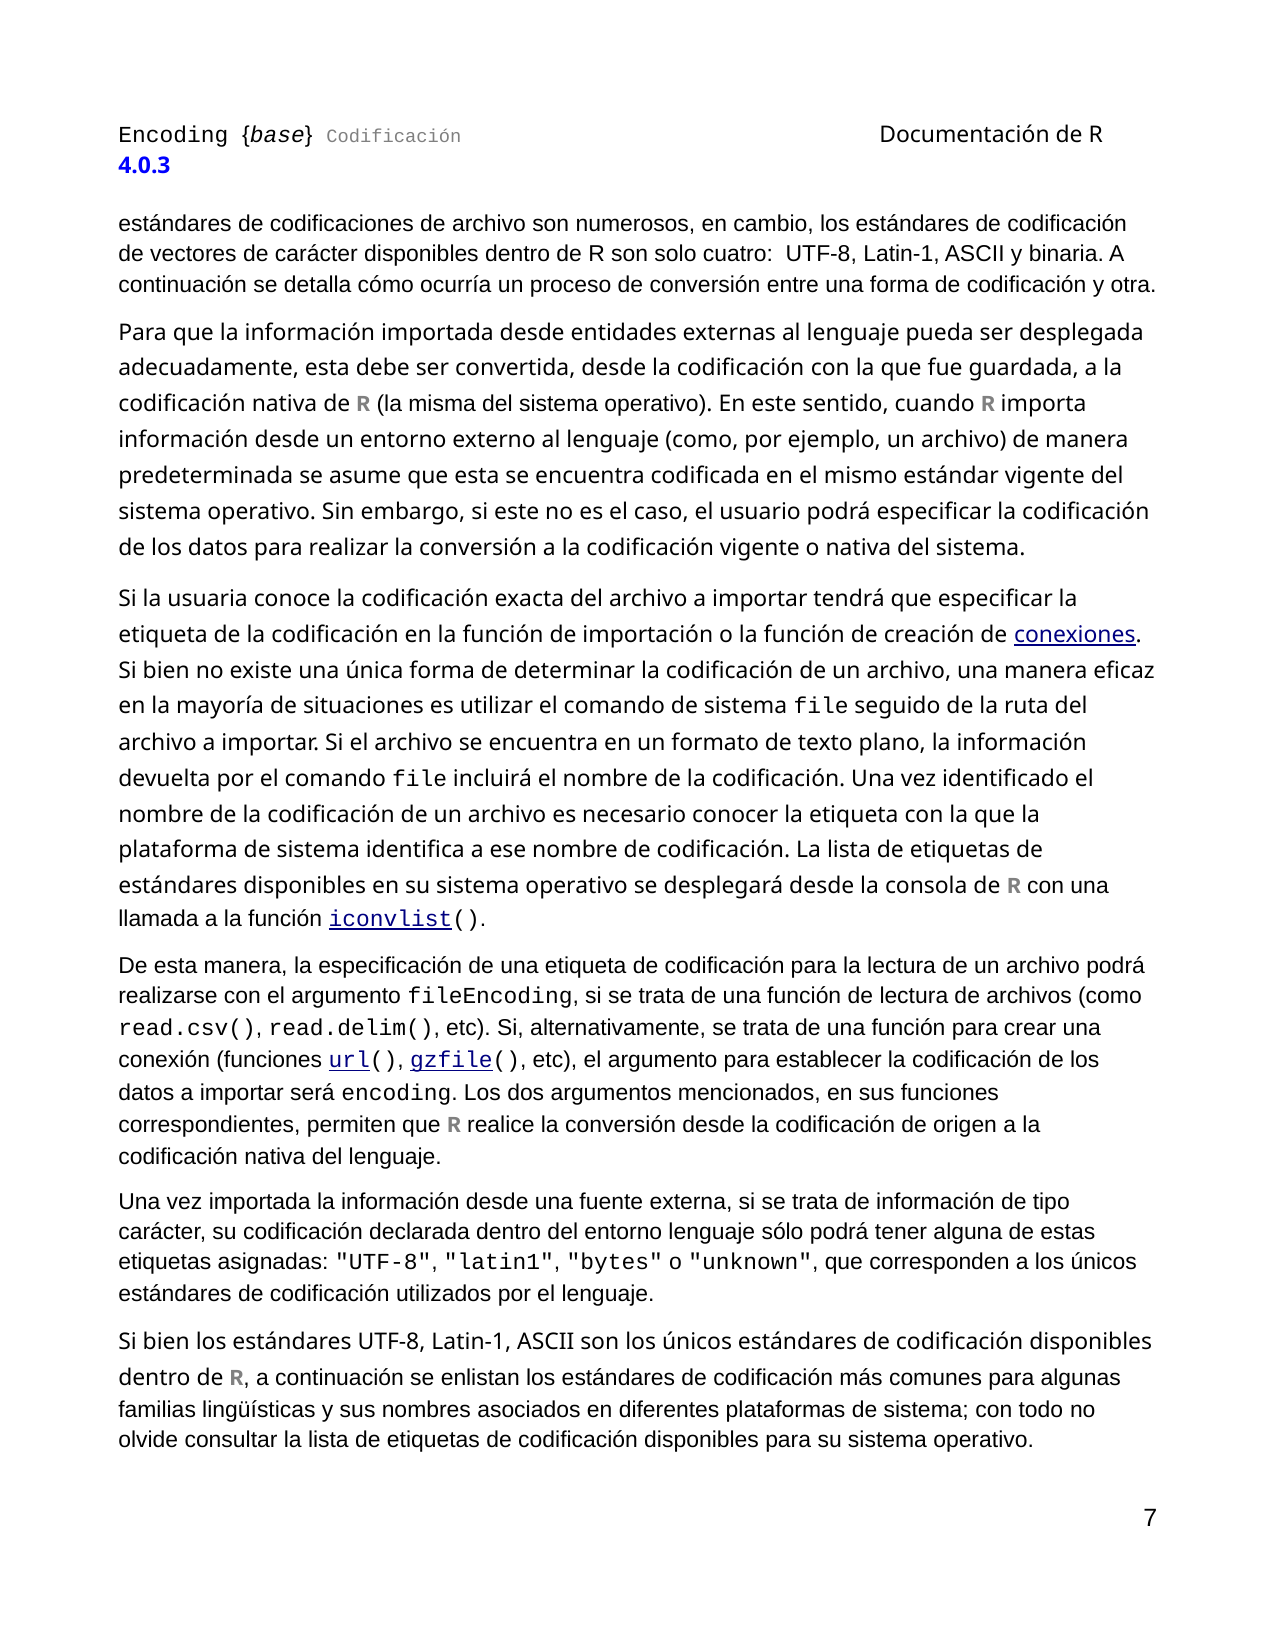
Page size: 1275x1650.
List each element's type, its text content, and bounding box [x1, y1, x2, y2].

text estándares de codificaciones de archivo son numerosos, en cambio, los estándares de codificación de vectores de carácter disponibles dentro de R son solo cuatro: UTF-8, Latin-1, ASCII y binaria. A continuación se detalla cómo ocurría un proceso de conversión entre una forma de codificación y otra. [118, 210, 1157, 297]
text Para que la información importada desde entidades externas al lenguaje pueda ser desplegada adecuadamente, esta debe ser convertida, desde la codificación con la que fue guardada, a la codificación nativa de R (la misma del sistema operativo). En este sentido, cuando R importa información desde un entorno externo al lenguaje (como, por ejemplo, un archivo) de manera predeterminada se asume que esta se encuentra codificada en el mismo estándar vigente del sistema operativo. Sin embargo, si este no es el caso, el usuario podrá especificar la codificación de los datos para realizar la conversión a la codificación vigente o nativa del sistema. [118, 315, 1157, 562]
text Una vez importada la información desde una fuente externa, si se trata de información de tipo carácter, su codificación declarada dentro del entorno lenguaje sólo podrá tener alguna de estas etiquetas asignadas: "UTF-8", "latin1", "bytes" o "unknown", que corresponden a los únicos estándares de codificación utilizados por el lenguaje. [118, 1188, 1157, 1307]
text De esta manera, la especificación de una etiqueta de codificación para la lectura de un archivo podrá realizarse con el argumento fileEncoding, si se trata de una función de lectura de archivos (como read.csv(), read.delim(), etc). Si, alternativamente, se trata de una función para crear una conexión (funciones url(), gzfile(), etc), el argumento para establecer la codificación de los datos a importar será encoding. Los dos argumentos mencionados, en sus funciones correspondientes, permiten que R realice la conversión desde la codificación de origen a la codificación nativa del lenguaje. [118, 952, 1157, 1169]
text Si bien los estándares UTF-8, Latin-1, ASCII son los únicos estándares de codificación disponibles dentro de R, a continuación se enlistan los estándares de codificación más comunes para algunas familias lingüísticas y sus nombres asociados en diferentes plataformas de sistema; con todo no olvide consultar la lista de etiquetas de codificación disponibles para su sistema operativo. [118, 1325, 1157, 1453]
text Si la usuaria conoce la codificación exacta del archivo a importar tendrá que especificar la etiqueta de la codificación en la función de importación o la función de creación de conexiones. Si bien no existe una única forma de determinar la codificación de un archivo, una manera eficaz en la mayoría de situaciones es utilizar el comando de sistema file seguido de la ruta del archivo a importar. Si el archivo se encuentra en un formato de texto plano, la información devuelta por el comando file incluirá el nombre de la codificación. Una vez identificado el nombre de la codificación de un archivo es necesario conocer la etiqueta con la que la plataforma de sistema identifica a ese nombre de codificación. La lista de etiquetas de estándares disponibles en su sistema operativo se desplegará desde la consola de R con una llamada a la función iconvlist(). [118, 582, 1157, 933]
